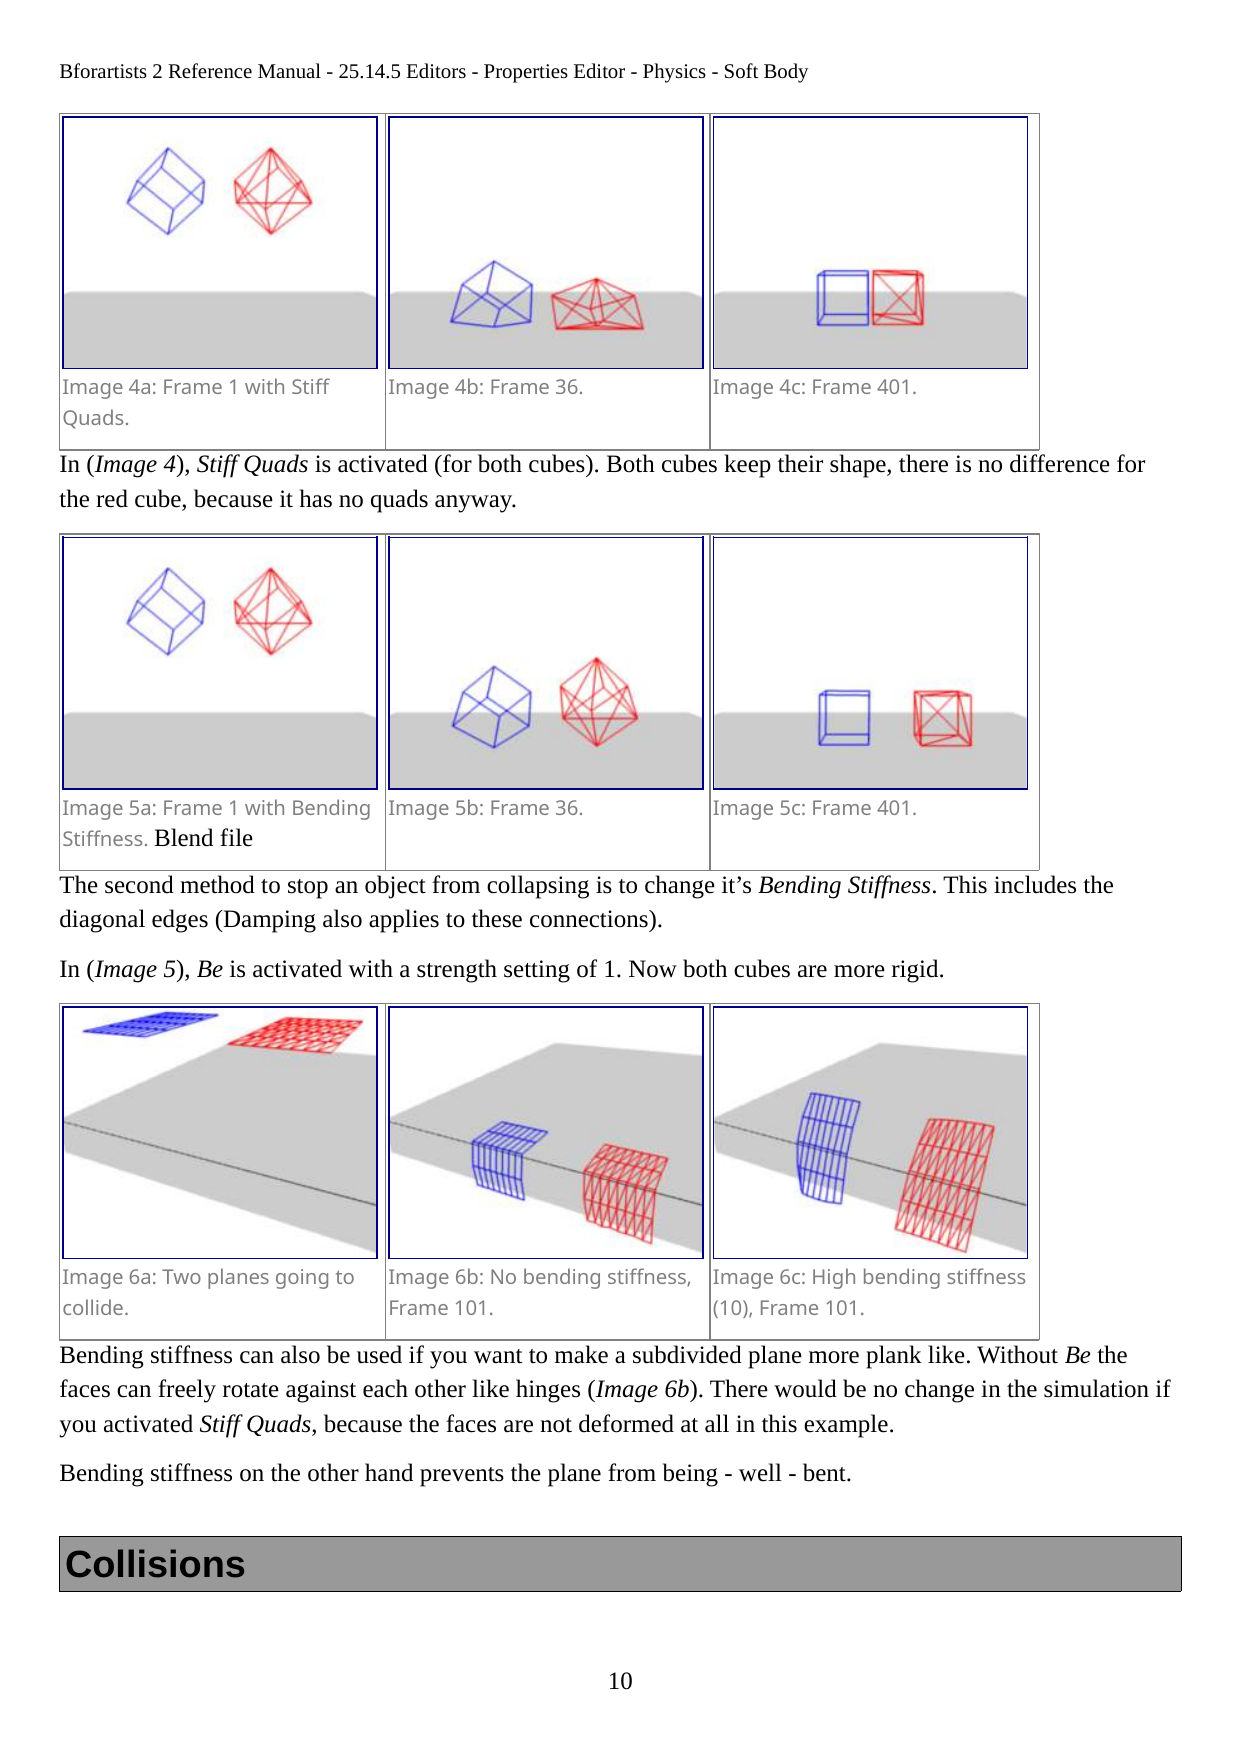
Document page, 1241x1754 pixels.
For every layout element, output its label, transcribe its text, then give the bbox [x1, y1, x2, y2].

table_header Image 5b: Frame 36. [386, 535, 709, 870]
picture [714, 1008, 1027, 1258]
table_header Image 4a: Frame 1 with Stiff Quads. [60, 114, 385, 449]
picture [390, 1008, 702, 1258]
picture [390, 538, 702, 788]
text In (Image 4), Stiff Quads is activated (for both cubes). Both cubes keep their shape, there is no difference for the red cube, because it has no quads anyway. [59, 449, 1181, 513]
text Bending stiffness can also be used if you want to make a subdivided plane more plank like. Without Be the faces can freely rotate against each other like hinges (Image 6b). There would be no change in the simulation if you activated Stiff Quads, because the faces are not deformed at all in this example. [59, 1340, 1181, 1437]
table_header Image 6b: No bending stiffness, Frame 101. [386, 1004, 709, 1339]
table_header Image 4b: Frame 36. [386, 114, 709, 449]
picture [390, 118, 702, 368]
picture [64, 538, 376, 788]
picture [714, 118, 1027, 368]
table_header Image 5c: Frame 401. [711, 535, 1039, 870]
picture [64, 1008, 376, 1258]
picture [64, 118, 376, 368]
table_header Collisions [60, 1537, 1181, 1591]
text In (Image 5), Be is activated with a strength setting of 1. Now both cubes are more rigid. [59, 954, 1181, 982]
table_header Image 6c: High bending stiffness (10), Frame 101. [711, 1004, 1039, 1339]
table_header Image 4c: Frame 401. [711, 114, 1039, 449]
table_header Image 6a: Two planes going to collide. [60, 1004, 385, 1339]
text Bending stiffness on the other hand prevents the plane from being - well - bent. [59, 1458, 1181, 1486]
table_header Image 5a: Frame 1 with Bending Stiffness. Blend file [60, 535, 385, 870]
picture [714, 538, 1027, 788]
text The second method to stop an object from collapsing is to change it’s Bending Stiffness. This includes the diagonal edges (Damping also applies to these connections). [59, 870, 1181, 933]
